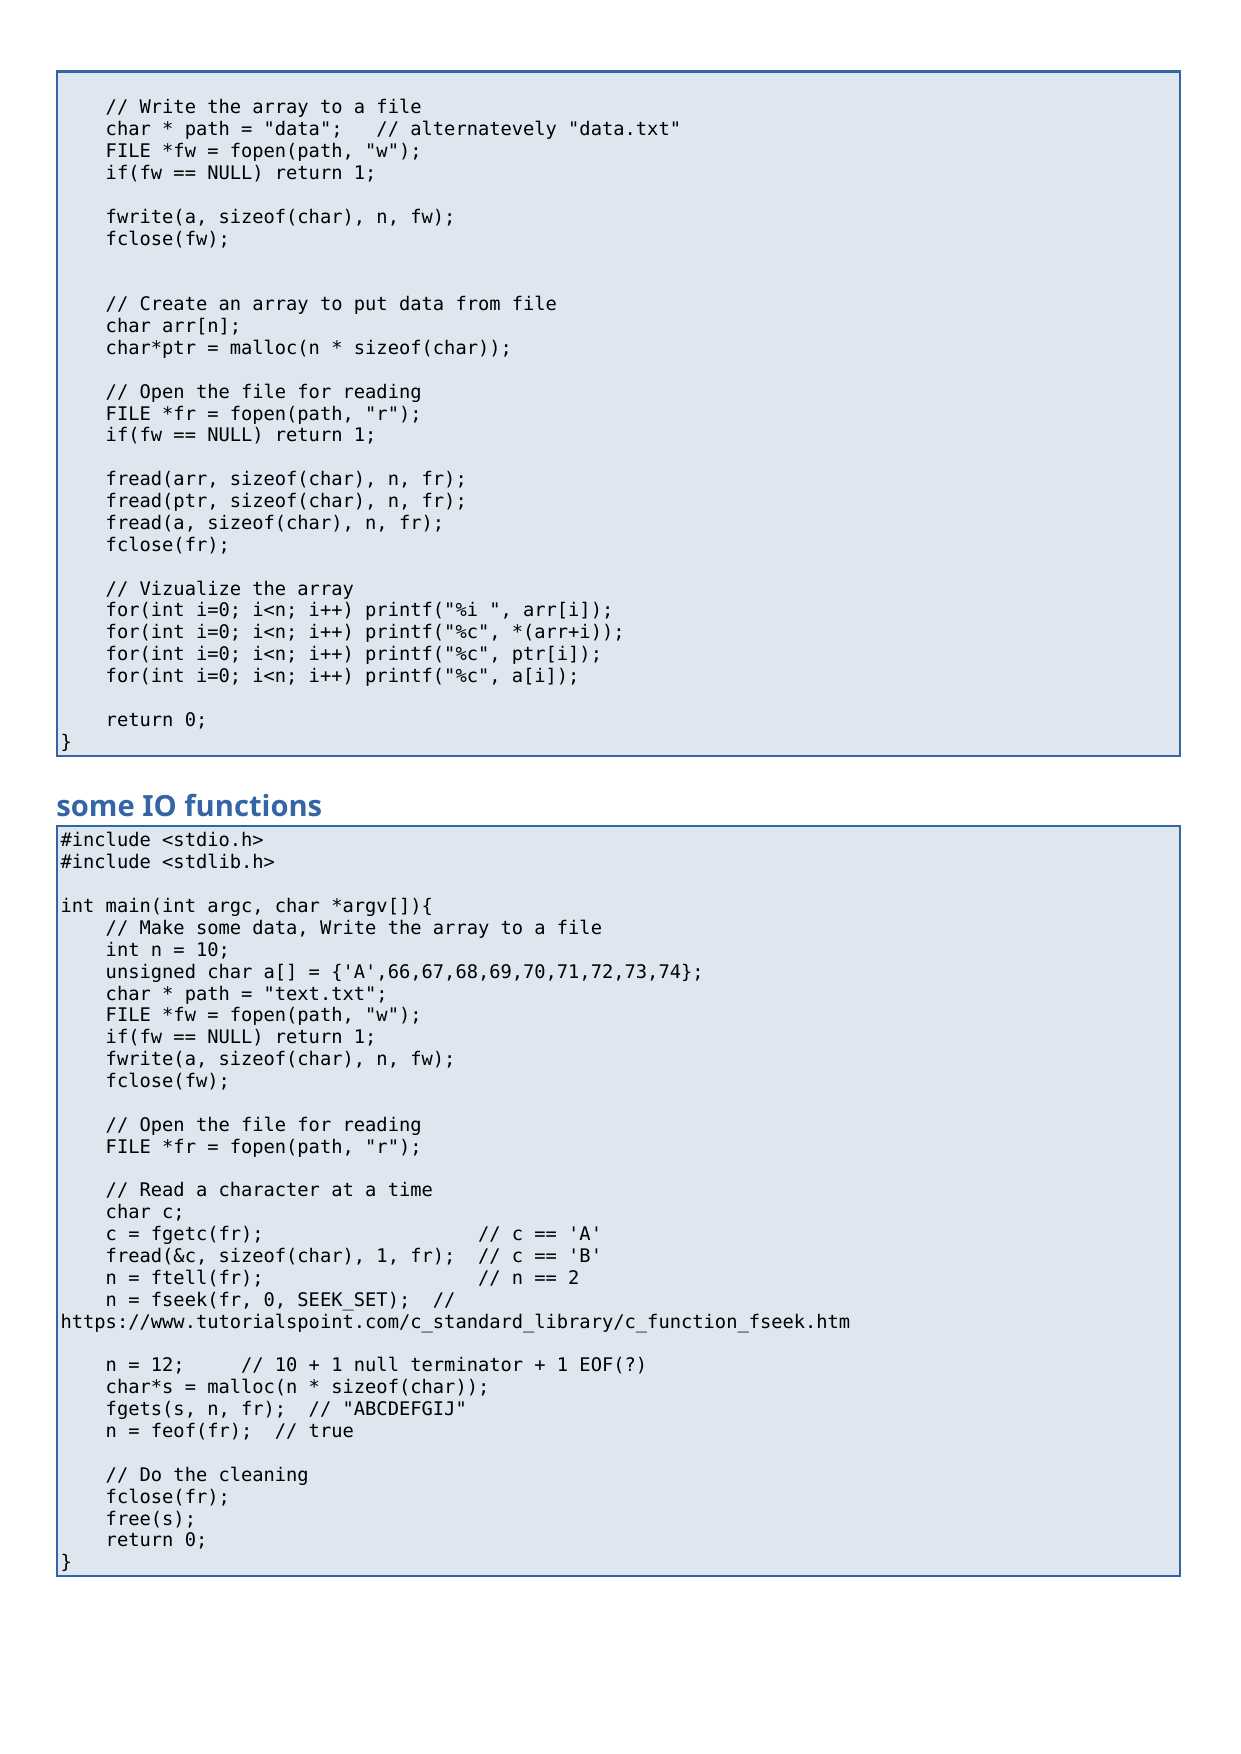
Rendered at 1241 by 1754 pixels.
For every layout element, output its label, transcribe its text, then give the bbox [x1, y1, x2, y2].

text unsigned char a[] = {'A',66,67,68,69,70,71,72,73,74}; [58, 956, 1179, 978]
text n = feof(fr); // true [58, 1416, 1179, 1438]
text fgets(s, n, fr); // "ABCDEFGIJ" [58, 1394, 1179, 1416]
text for(int i=0; i<n; i++) printf("%i ", arr[i]); [58, 595, 1179, 617]
text FILE *fr = fopen(path, "r"); [58, 1131, 1179, 1153]
text fread(ptr, sizeof(char), n, fr); [58, 486, 1179, 508]
text fwrite(a, sizeof(char), n, fw); [58, 1044, 1179, 1066]
text // Do the cleaning [58, 1459, 1179, 1481]
text fread(&c, sizeof(char), 1, fr); // c == 'B' [58, 1241, 1179, 1263]
text char c; [58, 1197, 1179, 1219]
text fread(arr, sizeof(char), n, fr); [58, 464, 1179, 486]
text for(int i=0; i<n; i++) printf("%c", ptr[i]); [58, 639, 1179, 661]
text char * path = "text.txt"; [58, 978, 1179, 1000]
text if(fw == NULL) return 1; [58, 158, 1179, 180]
text return 0; [58, 1525, 1179, 1547]
text int n = 10; [58, 934, 1179, 956]
text n = 12; // 10 + 1 null terminator + 1 EOF(?) [58, 1350, 1179, 1372]
text #include <stdio.h> [58, 827, 1179, 847]
text FILE *fr = fopen(path, "r"); [58, 398, 1179, 420]
text char * path = "data"; // alternatevely "data.txt" [58, 114, 1179, 136]
text n = fseek(fr, 0, SEEK_SET); // https://www.tutorialspoint.com/c_standard_library/c_function_fseek.htm [58, 1284, 1179, 1328]
text #include <stdlib.h> [58, 847, 1179, 869]
text char*s = malloc(n * sizeof(char)); [58, 1372, 1179, 1394]
text // Create an array to put data from file [58, 289, 1179, 311]
text FILE *fw = fopen(path, "w"); [58, 1000, 1179, 1022]
text } [58, 1547, 1179, 1575]
text // Make some data, Write the array to a file [58, 913, 1179, 934]
text c = fgetc(fr); // c == 'A' [58, 1219, 1179, 1241]
text if(fw == NULL) return 1; [58, 420, 1179, 442]
text fclose(fw); [58, 1066, 1179, 1088]
text return 0; [58, 705, 1179, 727]
text for(int i=0; i<n; i++) printf("%c", *(arr+i)); [58, 617, 1179, 639]
text // Open the file for reading [58, 377, 1179, 398]
text FILE *fw = fopen(path, "w"); [58, 136, 1179, 158]
text char arr[n]; [58, 311, 1179, 333]
text int main(int argc, char *argv[]){ [58, 891, 1179, 913]
text n = ftell(fr); // n == 2 [58, 1263, 1179, 1284]
text // Write the array to a file [58, 92, 1179, 114]
title some IO functions [56, 786, 1181, 825]
text free(s); [58, 1503, 1179, 1525]
text // Open the file for reading [58, 1109, 1179, 1131]
text fclose(fr); [58, 530, 1179, 552]
text } [58, 727, 1179, 755]
text // Read a character at a time [58, 1175, 1179, 1197]
text if(fw == NULL) return 1; [58, 1022, 1179, 1044]
text fclose(fw); [58, 223, 1179, 245]
text fread(a, sizeof(char), n, fr); [58, 508, 1179, 530]
text // Vizualize the array [58, 573, 1179, 595]
text for(int i=0; i<n; i++) printf("%c", a[i]); [58, 661, 1179, 683]
text char*ptr = malloc(n * sizeof(char)); [58, 333, 1179, 355]
text fclose(fr); [58, 1481, 1179, 1503]
text fwrite(a, sizeof(char), n, fw); [58, 202, 1179, 223]
